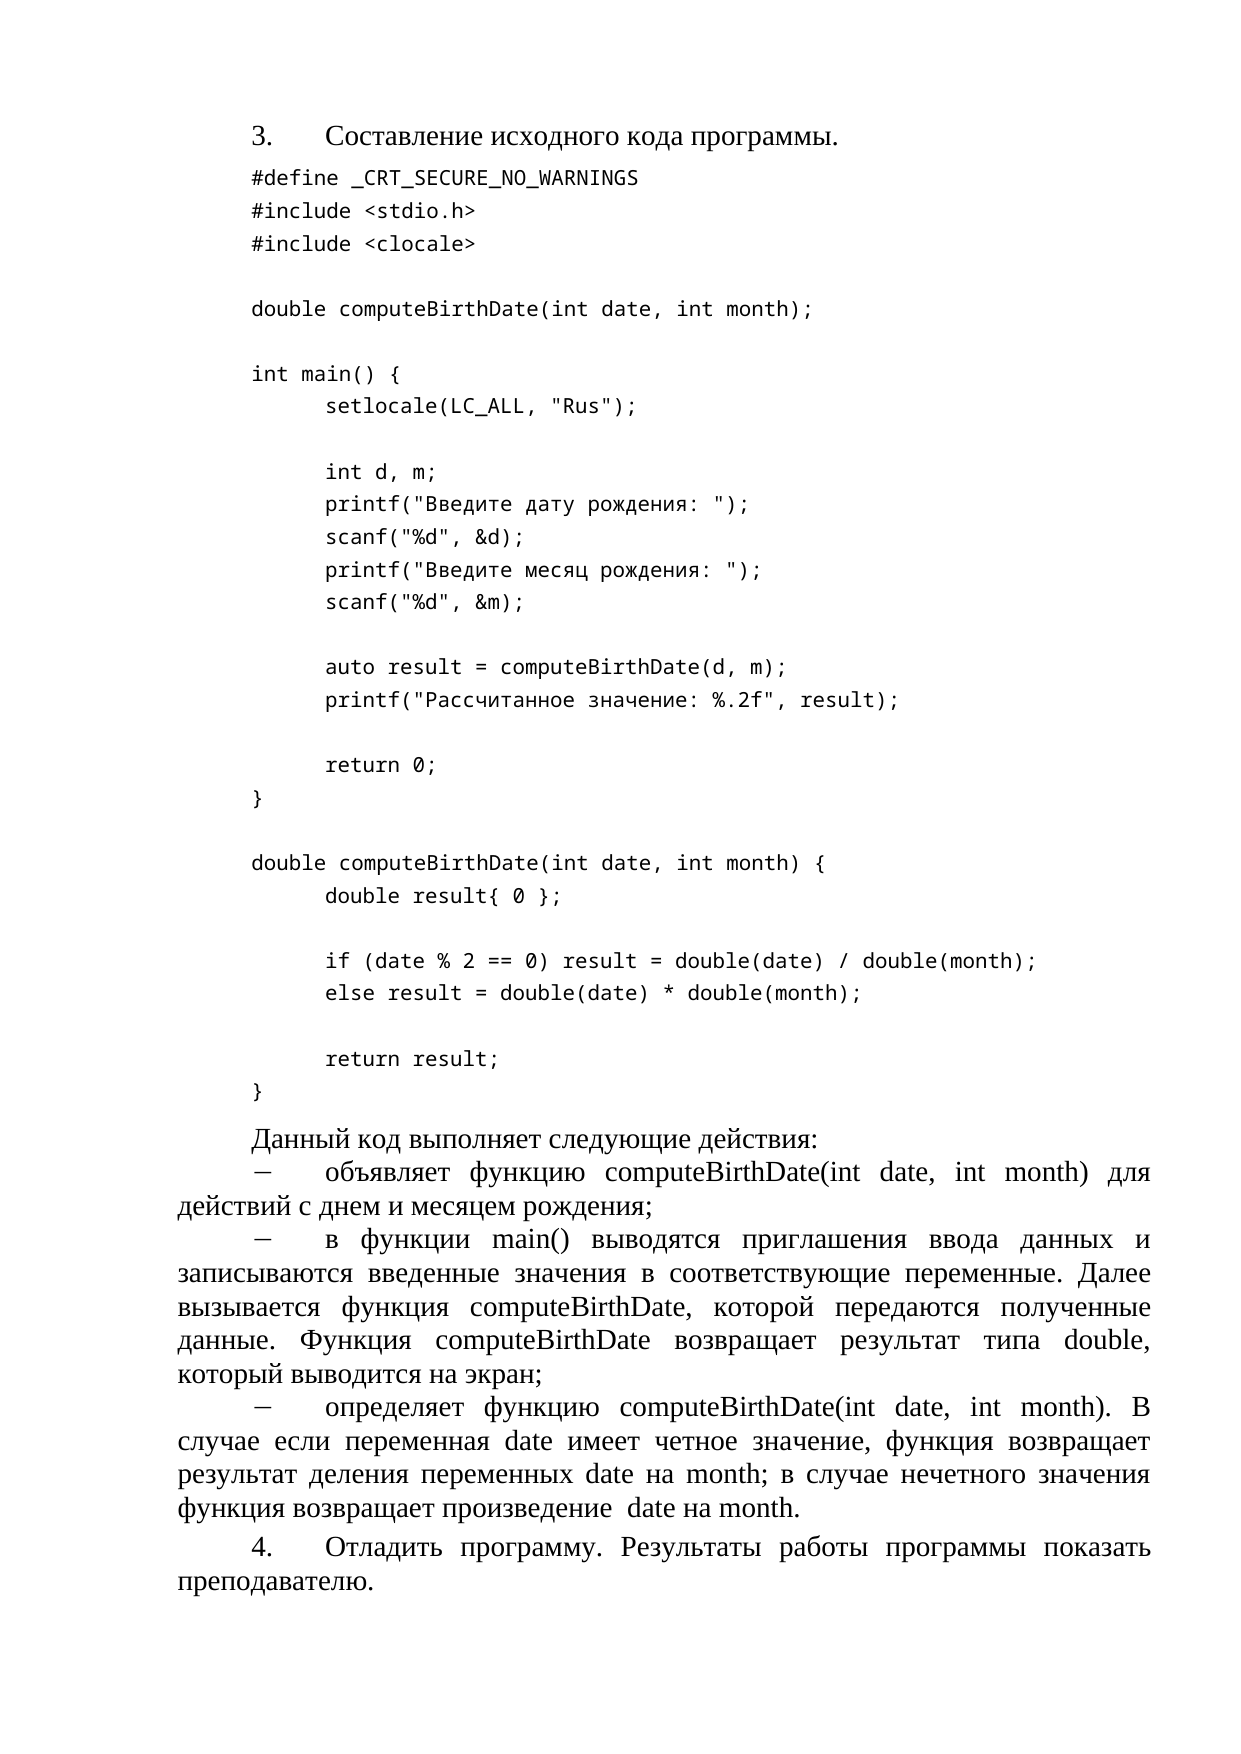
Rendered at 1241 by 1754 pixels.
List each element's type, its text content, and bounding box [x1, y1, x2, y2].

text printf("Рассчитанноe значение: %.2f", result); [177, 685, 1152, 713]
text else result = double(date) * double(month); [177, 978, 1152, 1007]
list Отладить программу. Результаты работы программы показать преподавателю. [177, 1529, 1152, 1597]
list в функции main() выводятся приглашения ввода данных и записываются введенные значения в соответствующие переменные. Далее вызывается функция computeBirthDate, которой передаются полученные данные. Функция computeBirthDate возвращает результат типа double, который выводится на экран; [177, 1221, 1152, 1389]
text int d, m; [177, 457, 1152, 485]
text } [177, 1076, 1152, 1105]
text setlocale(LC_ALL, "Rus"); [177, 392, 1152, 420]
text scanf("%d", &m); [177, 587, 1152, 616]
text scanf("%d", &d); [177, 522, 1152, 551]
text Данный код выполняет следующие действия: [177, 1121, 1152, 1154]
text printf("Введите дату рождения: "); [177, 489, 1152, 518]
text return 0; [177, 750, 1152, 779]
list объявляет функцию computeBirthDate(int date, int month) для действий с днем и месяцем рождения; [177, 1154, 1152, 1221]
text int main() { [177, 359, 1152, 387]
text printf("Введите месяц рождения: "); [177, 555, 1152, 583]
text double computeBirthDate(int date, int month) { [177, 848, 1152, 877]
text #include <clocale> [177, 229, 1152, 257]
list Составление исходного кода программы. [177, 118, 1152, 152]
text auto result = computeBirthDate(d, m); [177, 652, 1152, 681]
text #include <stdio.h> [177, 196, 1152, 224]
text if (date % 2 == 0) result = double(date) / double(month); [177, 946, 1152, 974]
text } [177, 783, 1152, 811]
text double computeBirthDate(int date, int month); [177, 294, 1152, 322]
text #define _CRT_SECURE_NO_WARNINGS [177, 163, 1152, 192]
list определяет функцию computeBirthDate(int date, int month). В случае если переменная date имеет четное значение, функция возвращает результат деления переменных date на month; в случае нечетного значения функция возвращает произведение date на month. [177, 1389, 1152, 1523]
text return result; [177, 1044, 1152, 1072]
text double result{ 0 }; [177, 881, 1152, 909]
